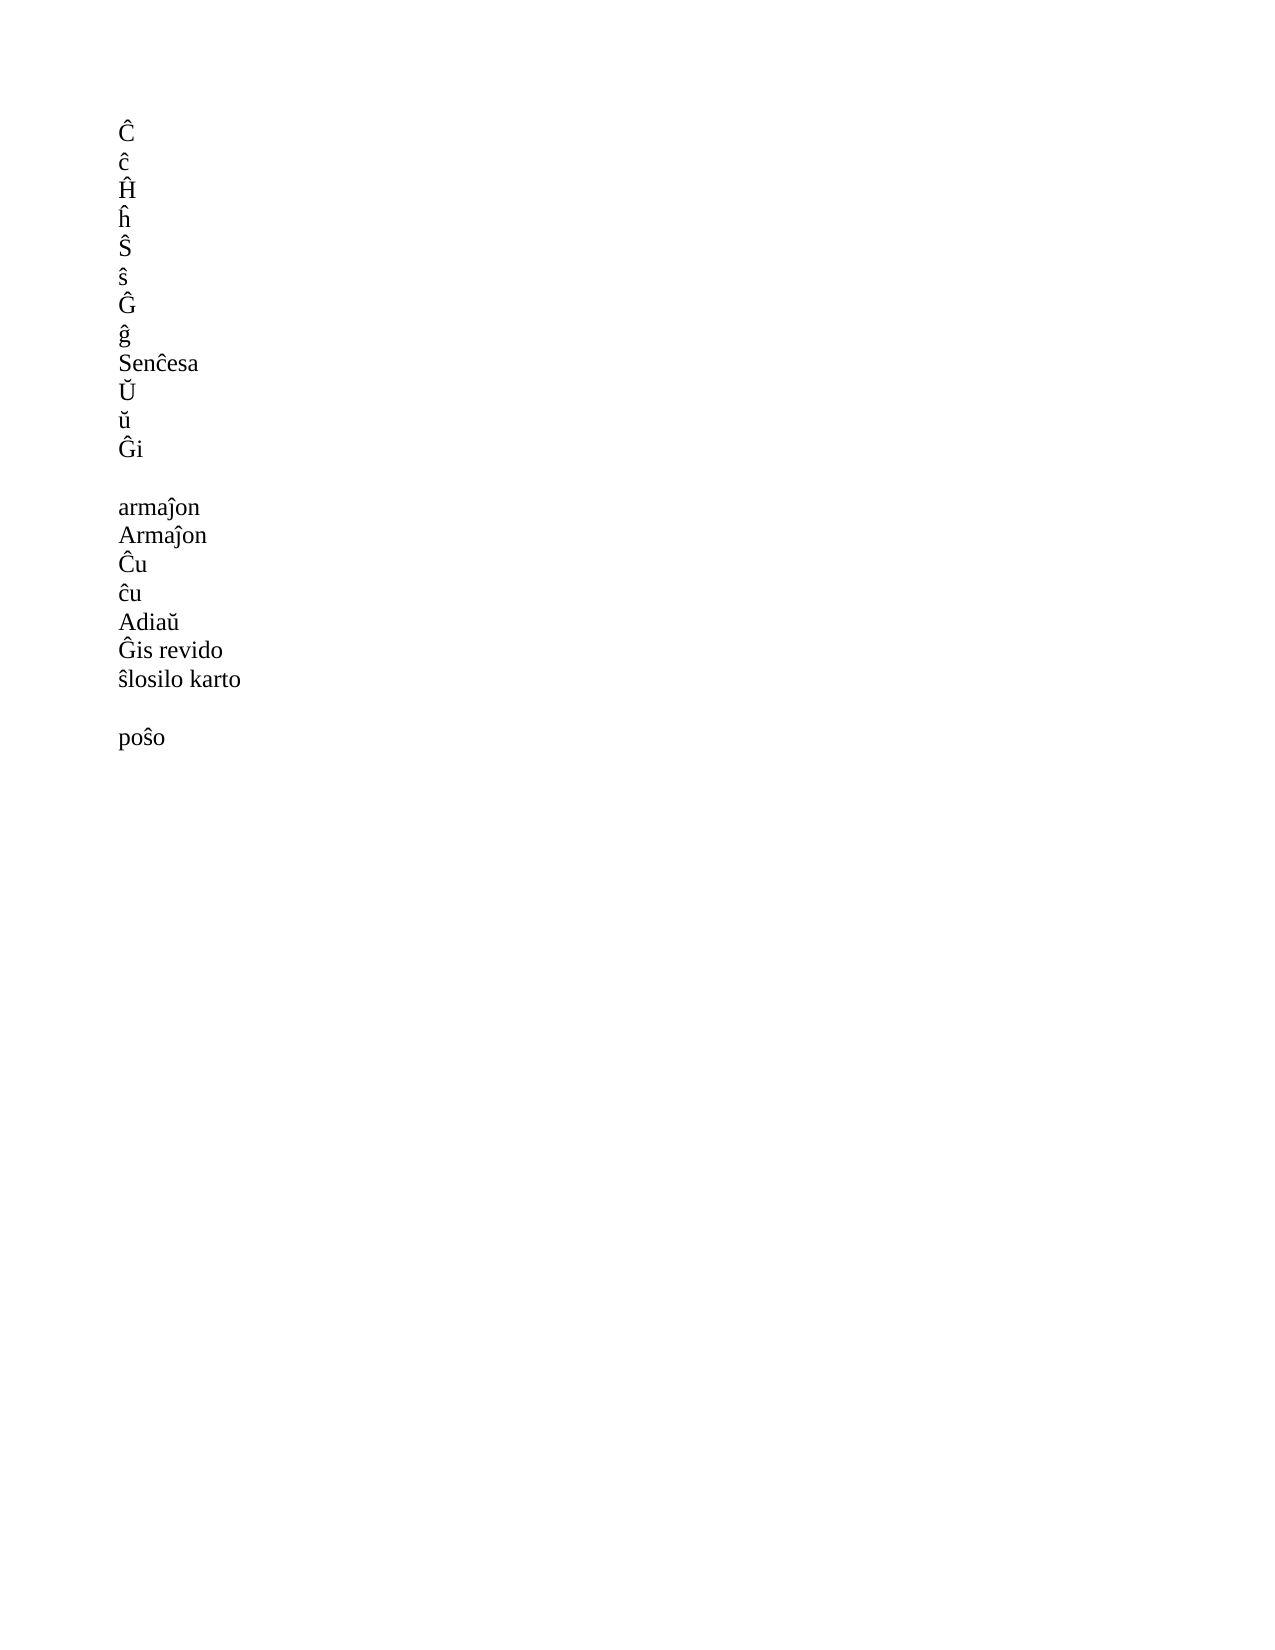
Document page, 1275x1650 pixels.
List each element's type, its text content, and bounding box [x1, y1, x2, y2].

text ĉu [118, 578, 1157, 607]
text Ŭ [118, 377, 1157, 406]
text ŝlosilo karto [118, 664, 1157, 693]
text ŭ [118, 406, 1157, 434]
text Ĝi [118, 434, 1157, 463]
text Ĉ [118, 118, 1157, 147]
text Ĝis revido [118, 636, 1157, 664]
text armaĵon [118, 492, 1157, 521]
text Armaĵon [118, 521, 1157, 549]
text ĝ [118, 319, 1157, 348]
text Ĝ [118, 291, 1157, 319]
text poŝo [118, 722, 1157, 751]
text ŝ [118, 262, 1157, 291]
text Ĉu [118, 549, 1157, 578]
text Ĥ [118, 176, 1157, 204]
text ĉ [118, 147, 1157, 176]
text Senĉesa [118, 348, 1157, 377]
text Adiaŭ [118, 607, 1157, 636]
text ĥ [118, 204, 1157, 233]
text Ŝ [118, 233, 1157, 262]
